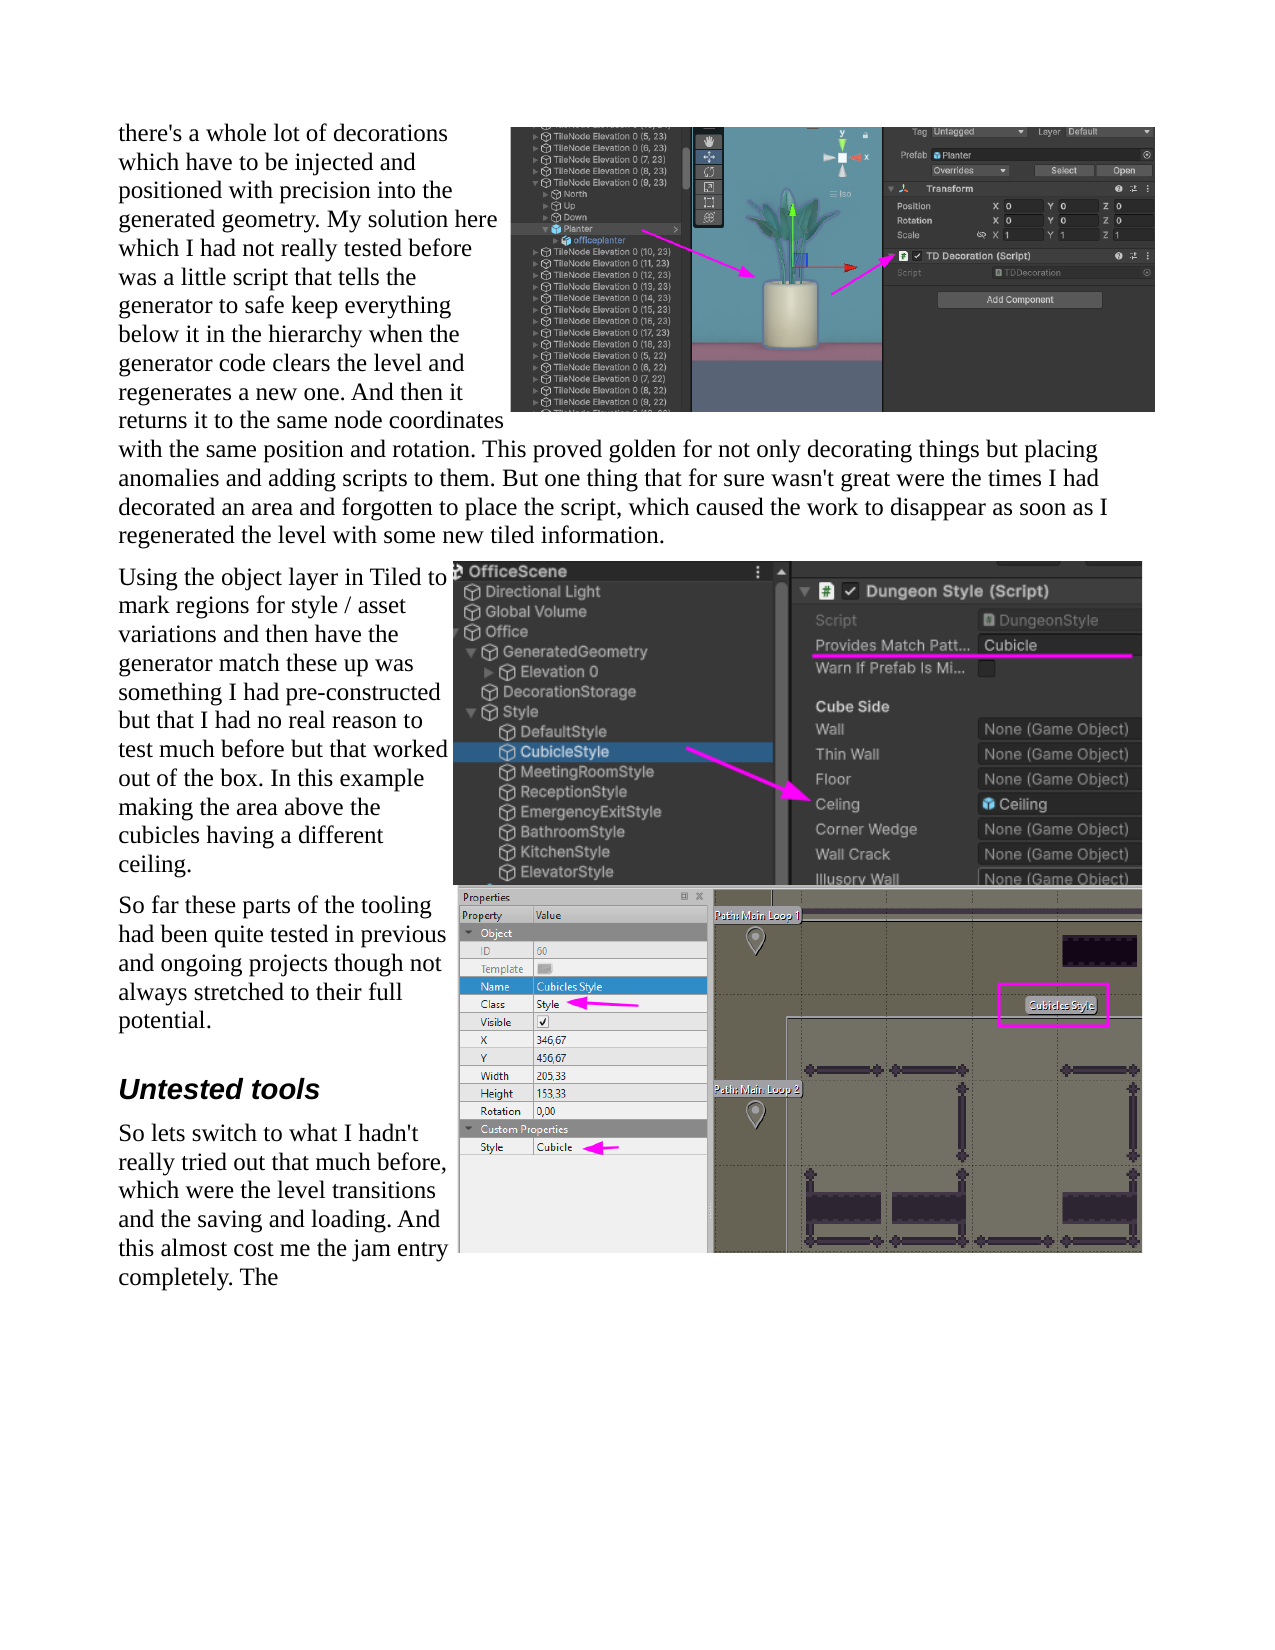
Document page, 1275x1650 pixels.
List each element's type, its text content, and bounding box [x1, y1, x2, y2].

subtitle Untested tools [118, 1072, 457, 1105]
picture [510, 127, 1155, 412]
text So lets switch to what I hadn't really tried out that much before, which were the level transitions and the saving and loading. And this almost cost me the jam entry completely. The [118, 1118, 1157, 1290]
text Using the object layer in Tiled to mark regions for style / asset variations and then have the generator match these up was something I had pre-constructed but that I had no real reason to test much before but that worked out of the box. In this example making the area above the cubicles having a different ceiling. [118, 562, 453, 878]
picture [453, 561, 1143, 1253]
subtitle [1143, 1072, 1157, 1105]
text there's a whole lot of decorations which have to be injected and positioned with precision into the generated geometry. My solution here which I had not really tested before was a little script that tells the generator to safe keep everything below it in the hierarchy when the generator code clears the level and regenerates a new one. And then it returns it to the same node coordinates with the same position and rotation. This proved golden for not only decorating things but placing anomalies and adding scripts to them. But one thing that for sure wasn't great were the times I had decorated an area and forgotten to place the script, which caused the work to disappear as soon as I regenerated the level with some new tiled information. [118, 118, 1157, 549]
text So far these parts of the tooling had been quite tested in previous and ongoing projects though not always stretched to their full potential. [118, 891, 457, 1034]
